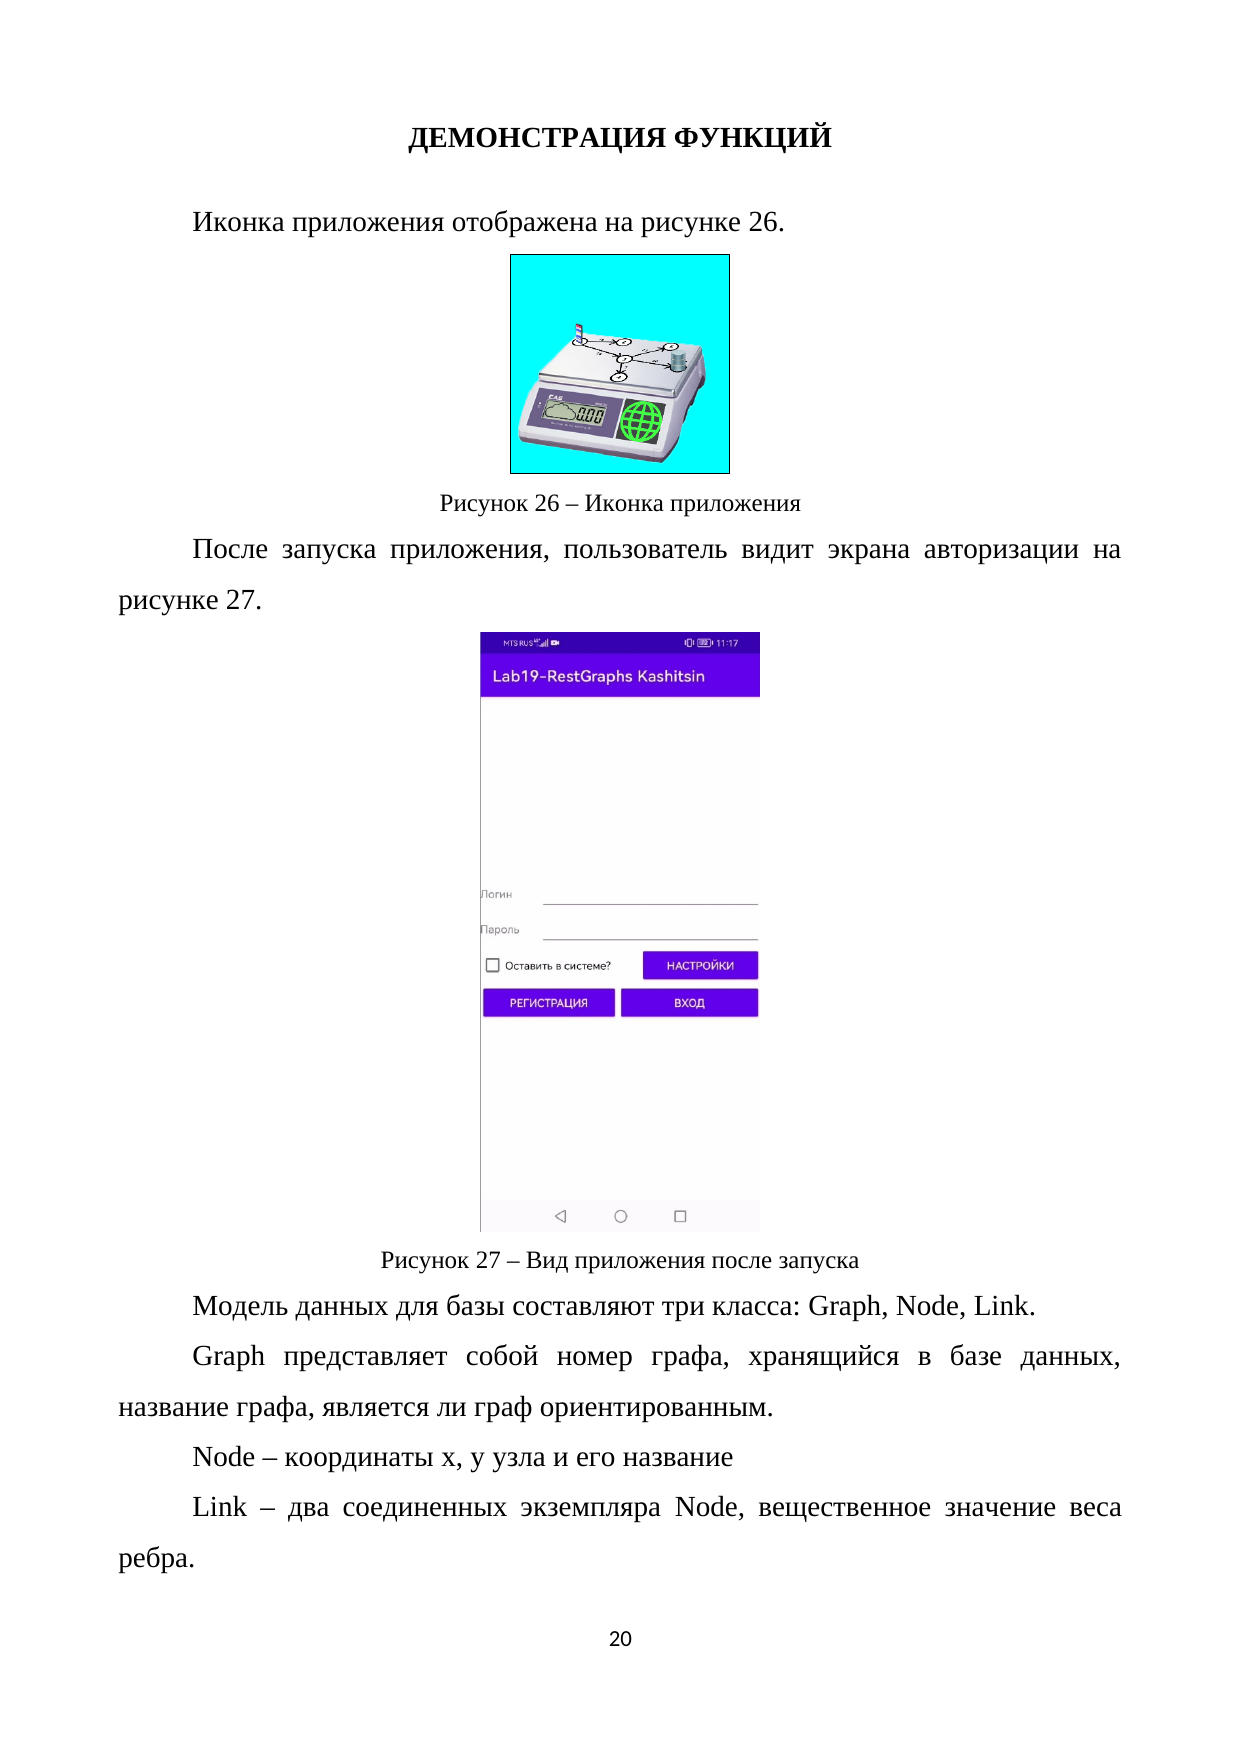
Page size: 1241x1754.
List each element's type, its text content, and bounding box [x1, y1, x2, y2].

text Node – координаты x, y узла и его название [118, 1439, 1122, 1473]
text Link – два соединенных экземпляра Node, вещественное значение веса ребра. [118, 1489, 1122, 1573]
subtitle ДЕМОНСТРАЦИЯ ФУНКЦИЙ [118, 120, 1122, 154]
text Модель данных для базы составляют три класса: Graph, Node, Link. [118, 1288, 1122, 1322]
text После запуска приложения, пользователь видит экрана авторизации на рисунке 27. [118, 532, 1122, 615]
text Рисунок 27 – Вид приложения после запуска [118, 1245, 1122, 1274]
text Graph представляет собой номер графа, хранящийся в базе данных, название графа, является ли граф ориентированным. [118, 1338, 1122, 1422]
text Рисунок 26 – Иконка приложения [118, 488, 1122, 517]
text Иконка приложения отображена на рисунке 26. [118, 204, 1122, 237]
